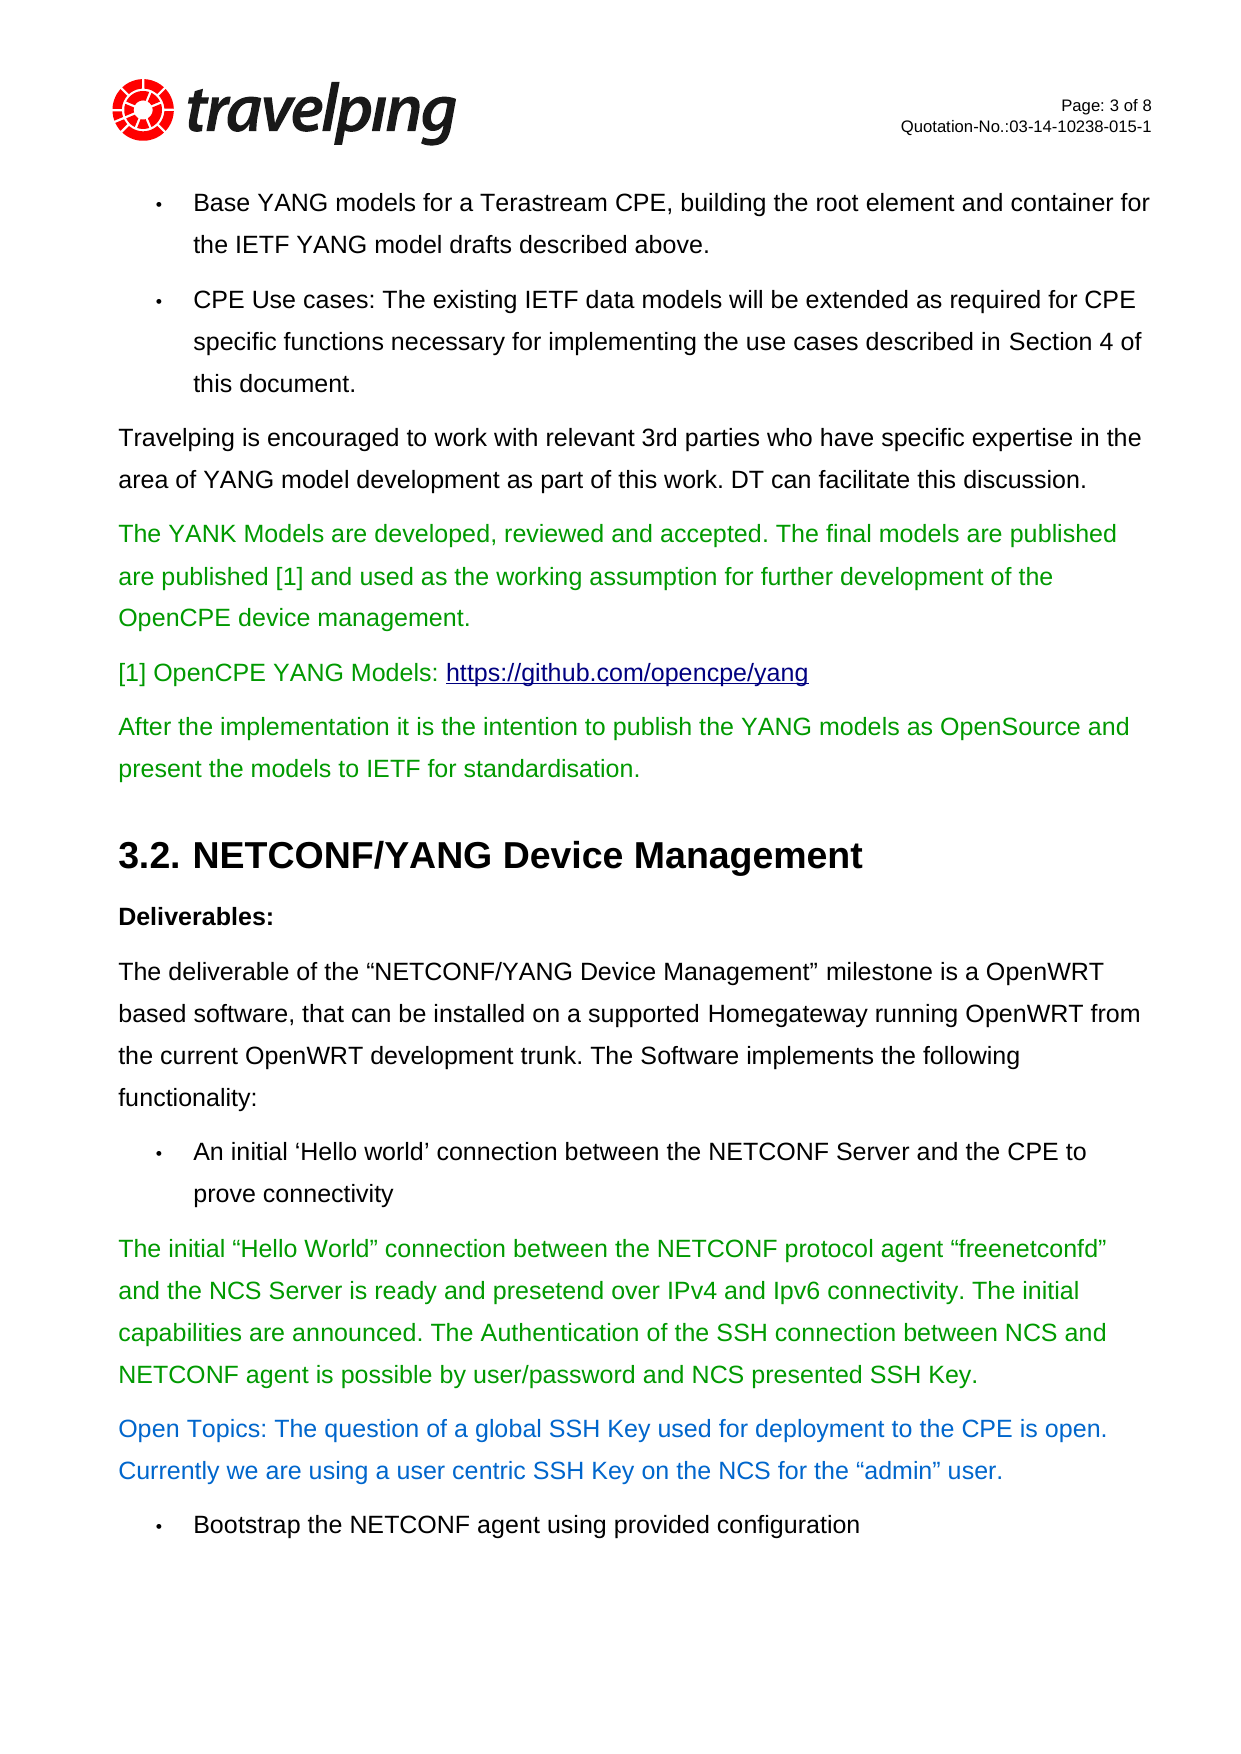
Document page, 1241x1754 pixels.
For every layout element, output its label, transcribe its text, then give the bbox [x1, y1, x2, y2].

text The initial “Hello World” connection between the NETCONF protocol agent “freenetconfd” and the NCS Server is ready and presetend over IPv4 and Ipv6 connectivity. The initial capabilities are announced. The Authentication of the SSH connection between NCS and NETCONF agent is possible by user/password and NCS presented SSH Key. [118, 1234, 1152, 1388]
text The deliverable of the “NETCONF/YANG Device Management” milestone is a OpenWRT based software, that can be installed on a supported Homegateway running OpenWRT from the current OpenWRT development trunk. The Software implements the following functionality: [118, 957, 1152, 1111]
text Travelping is encouraged to work with relevant 3rd parties who have specific expertise in the area of YANG model development as part of this work. DT can facilitate this discussion. [118, 424, 1152, 494]
text Open Topics: The question of a global SSH Key used for deployment to the CPE is open. Currently we are using a user centric SSH Key on the NCS for the “admin” user. [118, 1415, 1152, 1485]
subtitle NETCONF/YANG Device Management [118, 834, 1152, 877]
text [1] OpenCPE YANG Models: https://github.com/opencpe/yang [118, 659, 1152, 687]
list Bootstrap the NETCONF agent using provided configuration [156, 1511, 1152, 1539]
list An initial ‘Hello world’ connection between the NETCONF Server and the CPE to prove connectivity [156, 1138, 1152, 1208]
text The YANK Models are developed, reviewed and accepted. The final models are published are published [1] and used as the working assumption for further development of the OpenCPE device management. [118, 520, 1152, 632]
text After the implementation it is the intention to publish the YANG models as OpenSource and present the models to IETF for standardisation. [118, 713, 1152, 783]
list CPE Use cases: The existing IETF data models will be extended as required for CPE specific functions necessary for implementing the use cases described in Section 4 of this document. [156, 285, 1152, 397]
text Deliverables: [118, 903, 1152, 931]
list Base YANG models for a Terastream CPE, building the root element and container for the IETF YANG model drafts described above. [156, 189, 1152, 259]
